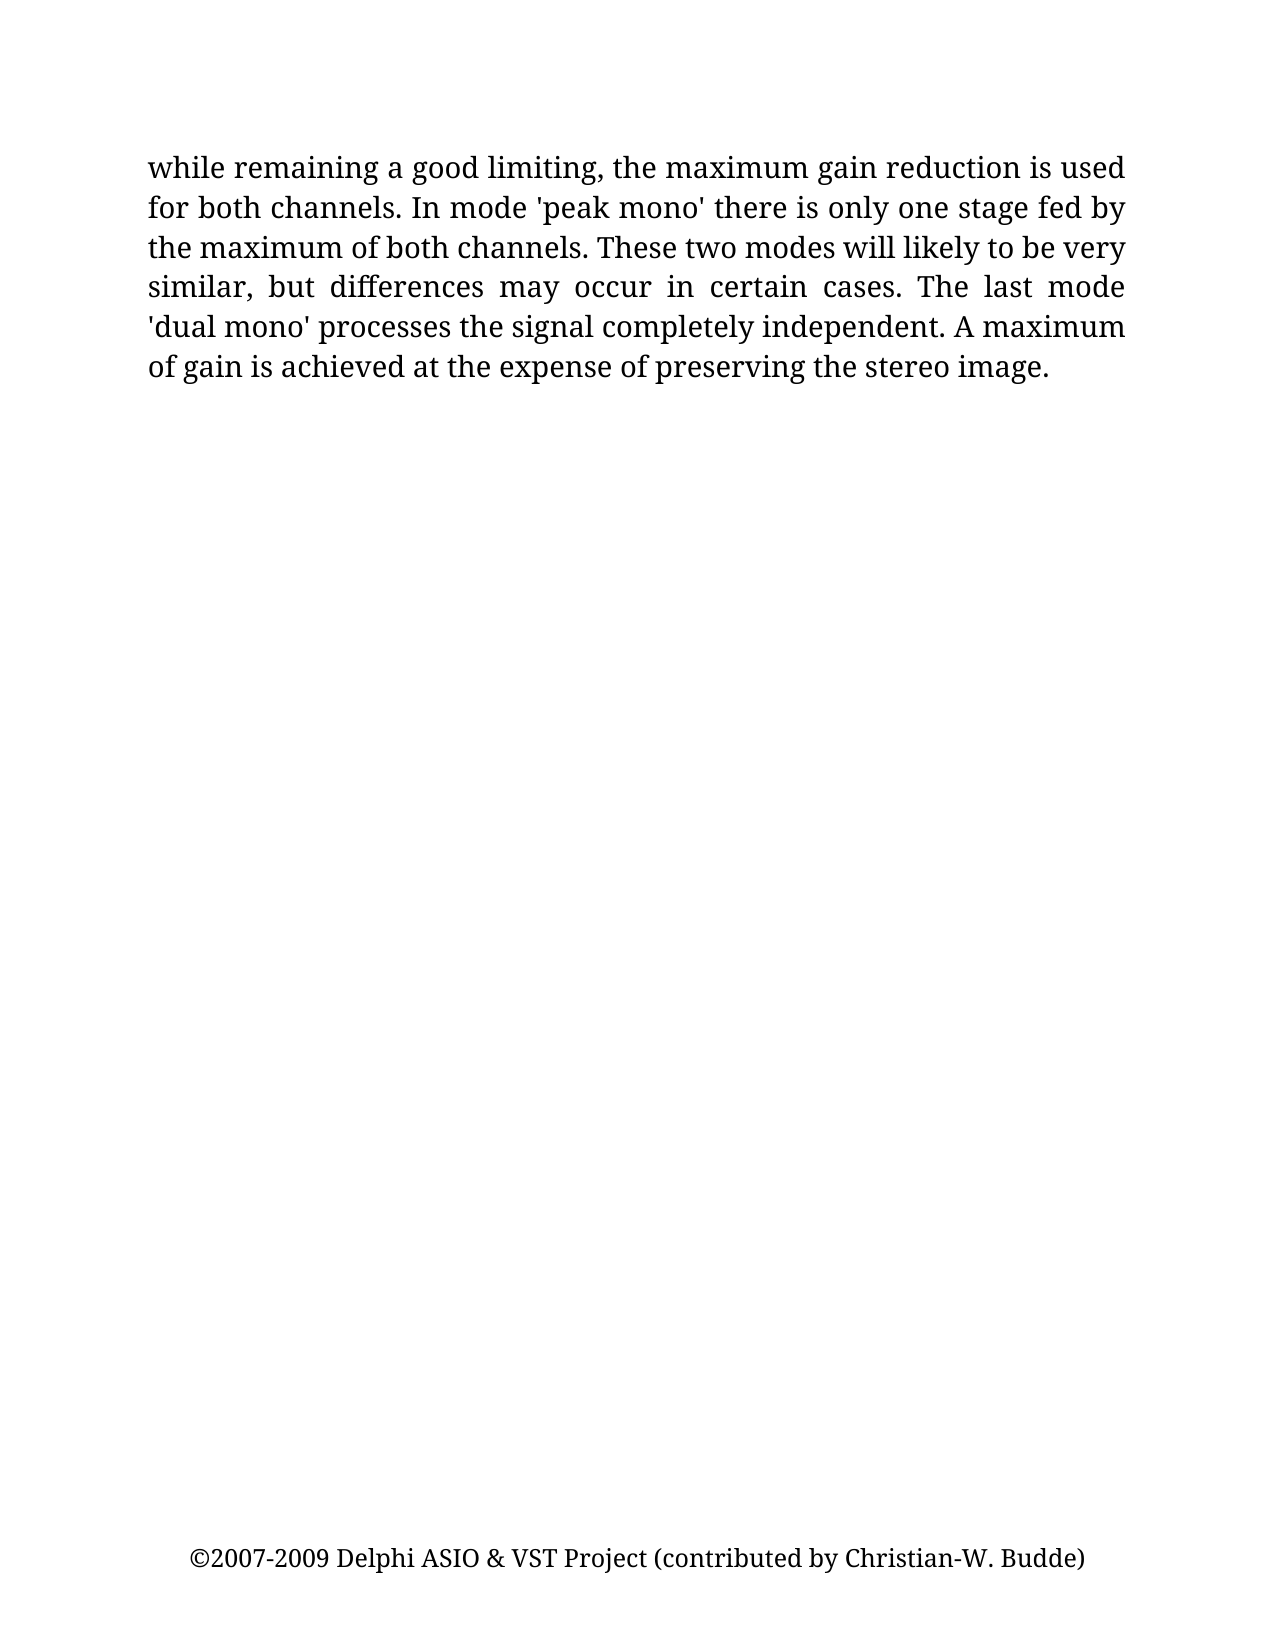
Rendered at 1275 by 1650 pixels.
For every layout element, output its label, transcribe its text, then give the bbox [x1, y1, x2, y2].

text while remaining a good limiting, the maximum gain reduction is used for both channels. In mode 'peak mono' there is only one stage fed by the maximum of both channels. These two modes will likely to be very similar, but differences may occur in certain cases. The last mode 'dual mono' processes the signal completely independent. A maximum of gain is achieved at the expense of preserving the stereo image. [148, 148, 1127, 386]
